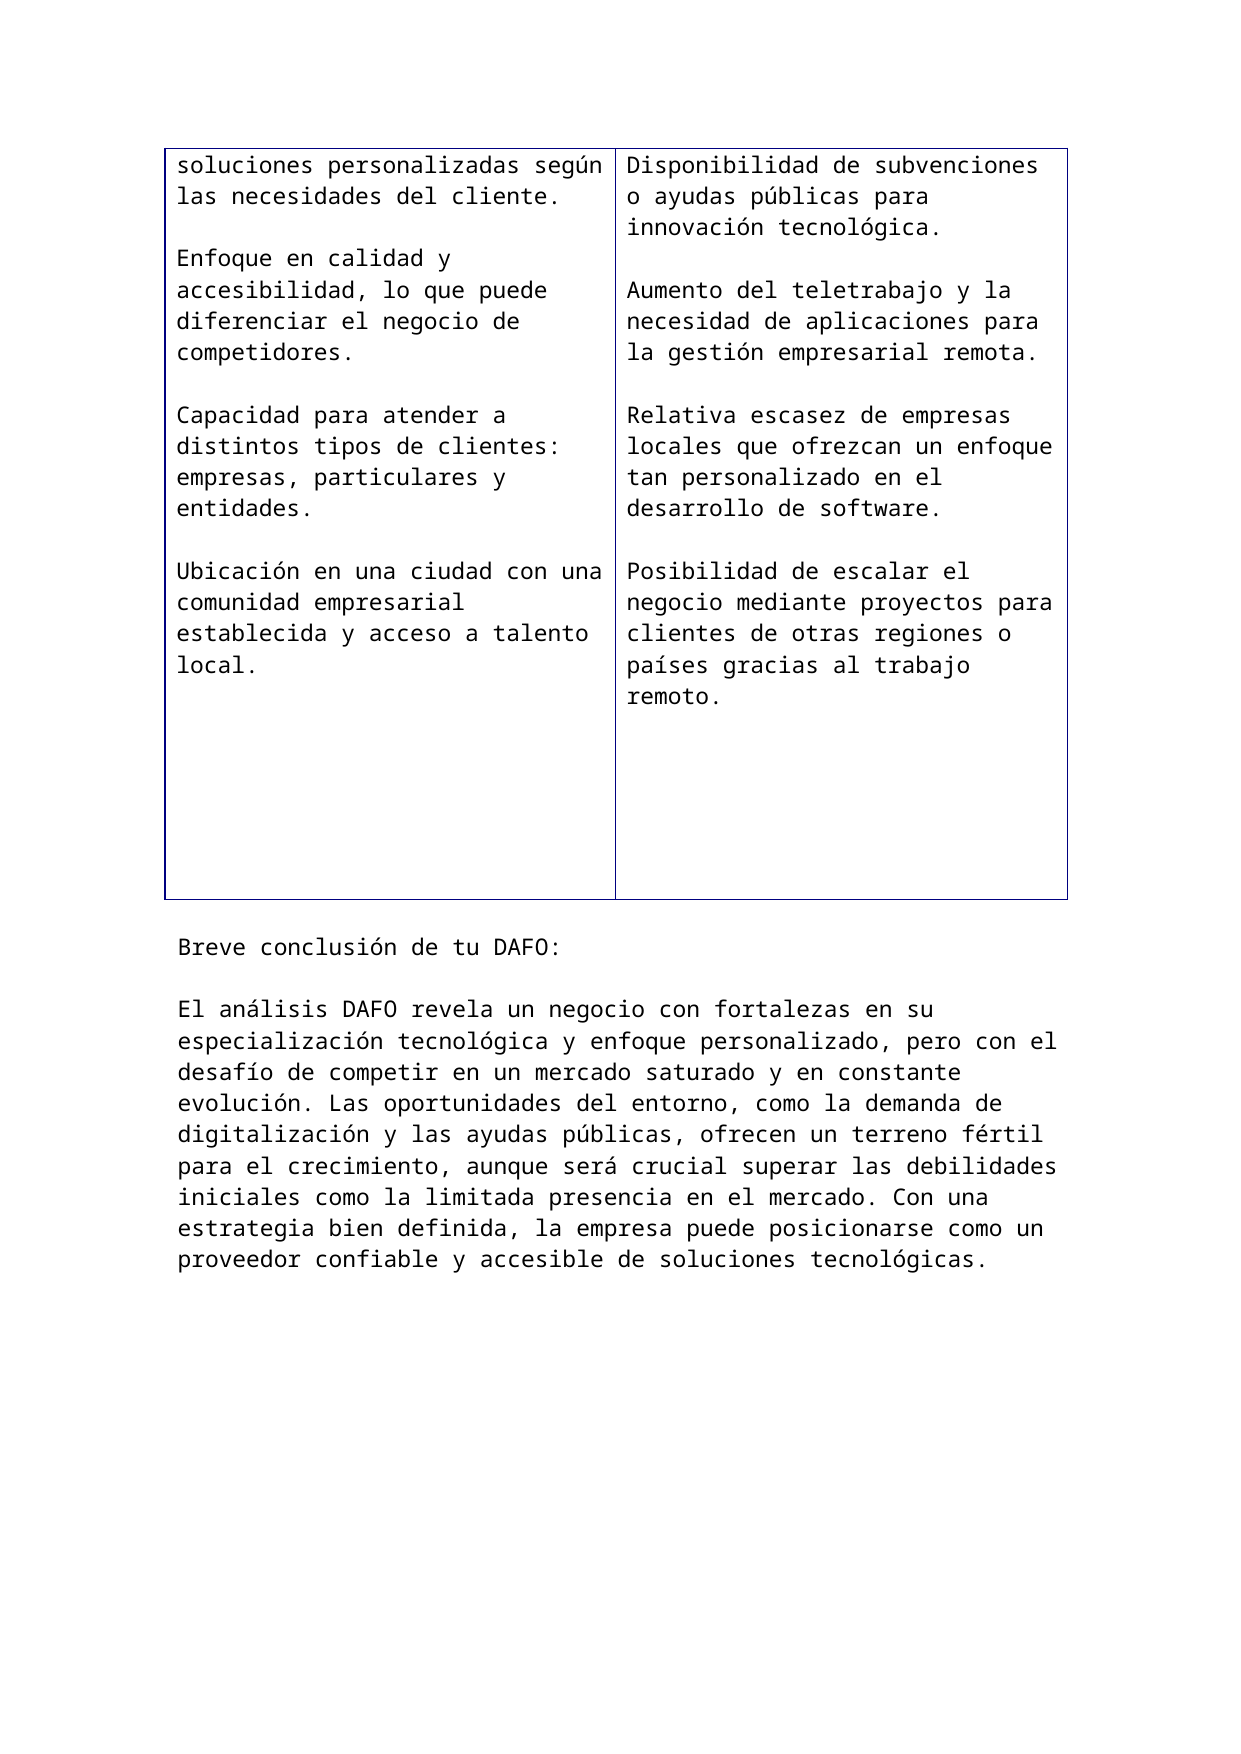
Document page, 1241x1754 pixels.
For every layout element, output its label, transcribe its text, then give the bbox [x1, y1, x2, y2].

text El análisis DAFO revela un negocio con fortalezas en su especialización tecnológica y enfoque personalizado, pero con el desafío de competir en un mercado saturado y en constante evolución. Las oportunidades del entorno, como la demanda de digitalización y las ayudas públicas, ofrecen un terreno fértil para el crecimiento, aunque será crucial superar las debilidades iniciales como la limitada presencia en el mercado. Con una estrategia bien definida, la empresa puede posicionarse como un proveedor confiable y accesible de soluciones tecnológicas. [177, 993, 1063, 1275]
table_cell soluciones personalizadas según las necesidades del cliente. Enfoque en calidad y accesibilidad, lo que puede diferenciar el negocio de competidores. Capacidad para atender a distintos tipos de clientes: empresas, particulares y entidades. Ubicación en una ciudad con una comunidad empresarial establecida y acceso a talento local. [166, 149, 615, 899]
text Breve conclusión de tu DAFO: [177, 931, 1063, 962]
table_cell Disponibilidad de subvenciones o ayudas públicas para innovación tecnológica. Aumento del teletrabajo y la necesidad de aplicaciones para la gestión empresarial remota. Relativa escasez de empresas locales que ofrezcan un enfoque tan personalizado en el desarrollo de software. Posibilidad de escalar el negocio mediante proyectos para clientes de otras regiones o países gracias al trabajo remoto. [616, 149, 1067, 899]
